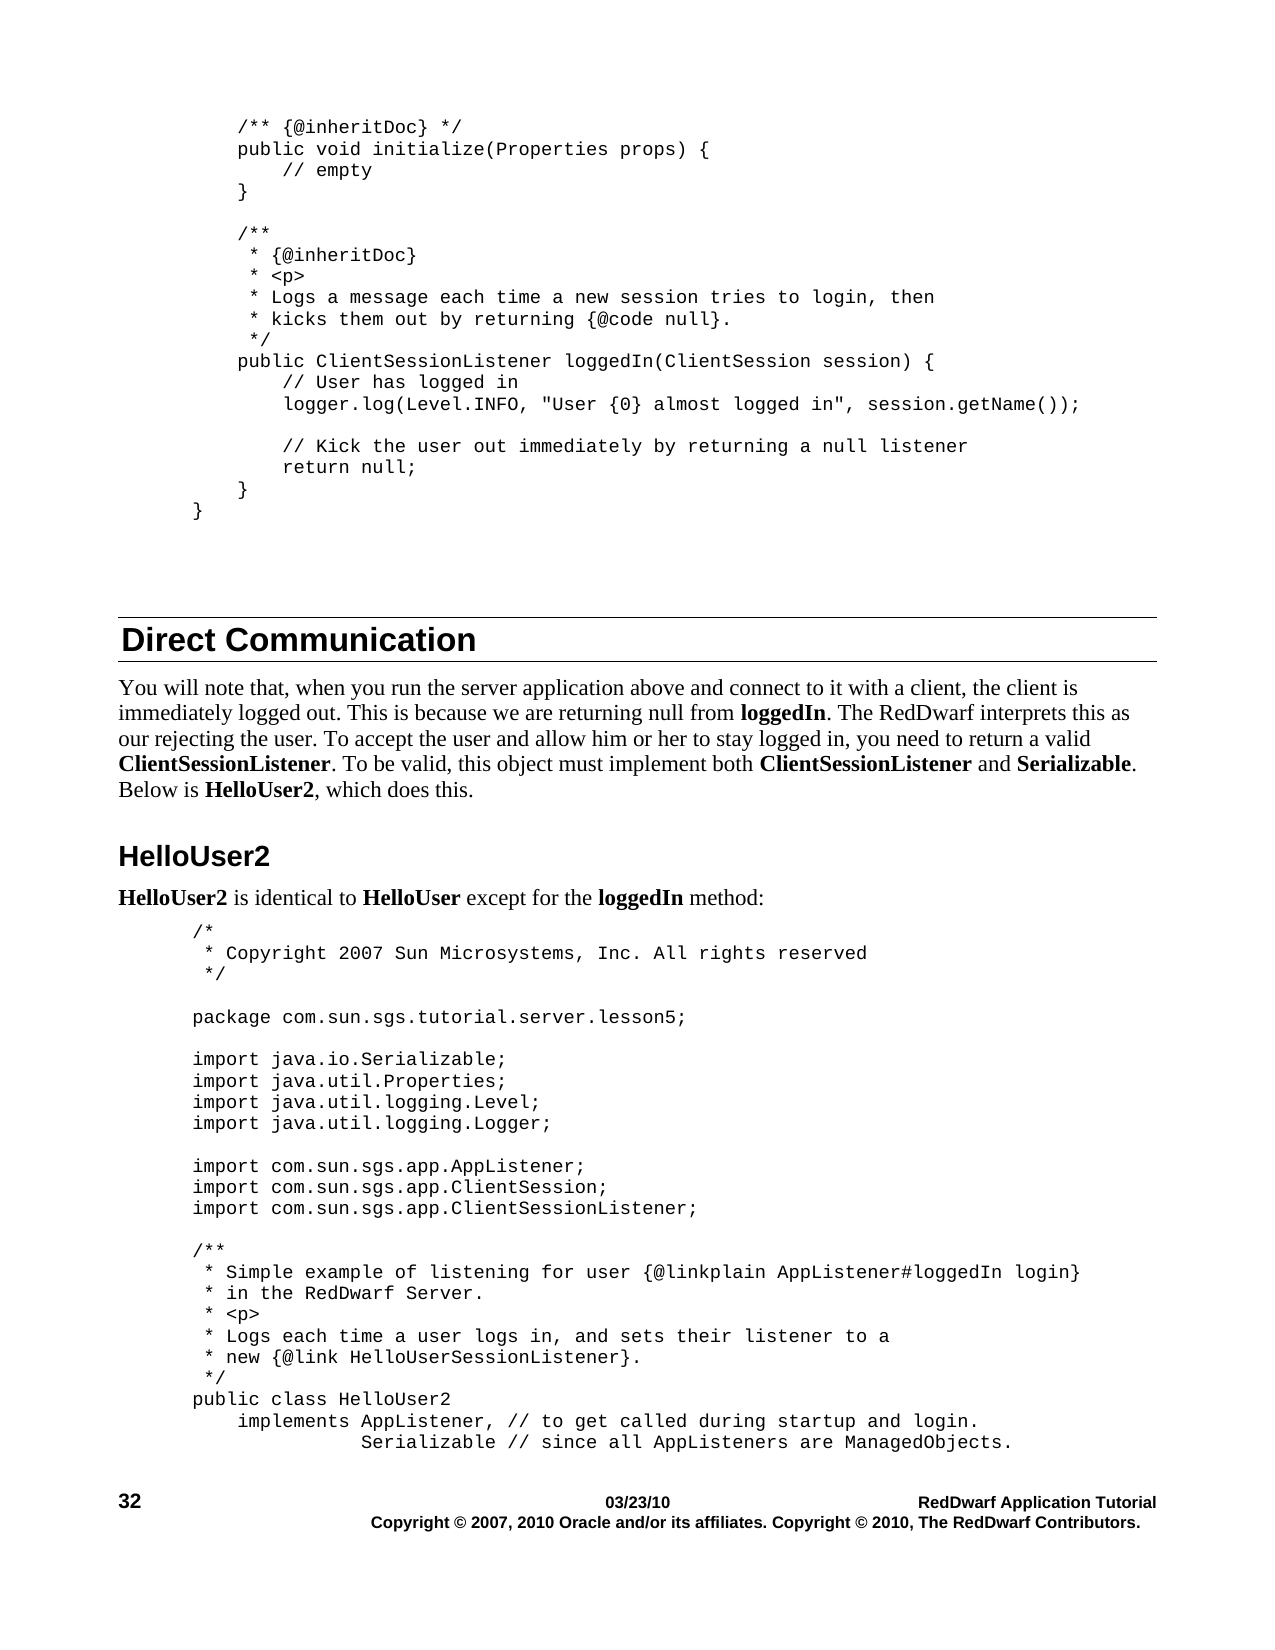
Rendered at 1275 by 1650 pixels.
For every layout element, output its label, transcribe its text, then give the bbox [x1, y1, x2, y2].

text /* * Copyright 2007 Sun Microsystems, Inc. All rights reserved */ package com.sun.sgs.tutorial.server.lesson5; import java.io.Serializable; import java.util.Properties; import java.util.logging.Level; import java.util.logging.Logger; import com.sun.sgs.app.AppListener; import com.sun.sgs.app.ClientSession; import com.sun.sgs.app.ClientSessionListener; /** * Simple example of listening for user {@linkplain AppListener#loggedIn login} * in the RedDwarf Server. * <p> * Logs each time a user logs in, and sets their listener to a * new {@link HelloUserSessionListener}. */ public class HelloUser2 implements AppListener, // to get called during startup and login. Serializable // since all AppListeners are ManagedObjects. [192, 923, 1098, 1454]
text /** {@inheritDoc} */ public void initialize(Properties props) { // empty } /** * {@inheritDoc} * <p> * Logs a message each time a new session tries to login, then * kicks them out by returning {@code null}. */ public ClientSessionListener loggedIn(ClientSession session) { // User has logged in logger.log(Level.INFO, "User {0} almost logged in", session.getName()); // Kick the user out immediately by returning a null listener return null; } } [192, 118, 1098, 543]
text HelloUser2 is identical to HelloUser except for the loggedIn method: [118, 885, 1157, 910]
text You will note that, when you run the server application above and connect to it with a client, the client is immediately logged out. This is because we are returning null from loggedIn. The RedDwarf interprets this as our rejecting the user. To accept the user and allow him or her to stay logged in, you need to return a valid ClientSessionListener. To be valid, this object must implement both ClientSessionListener and Serializable. Below is HelloUser2, which does this. [118, 675, 1157, 802]
subtitle HelloUser2 [118, 839, 1157, 872]
subtitle Direct Communication [118, 618, 1157, 661]
